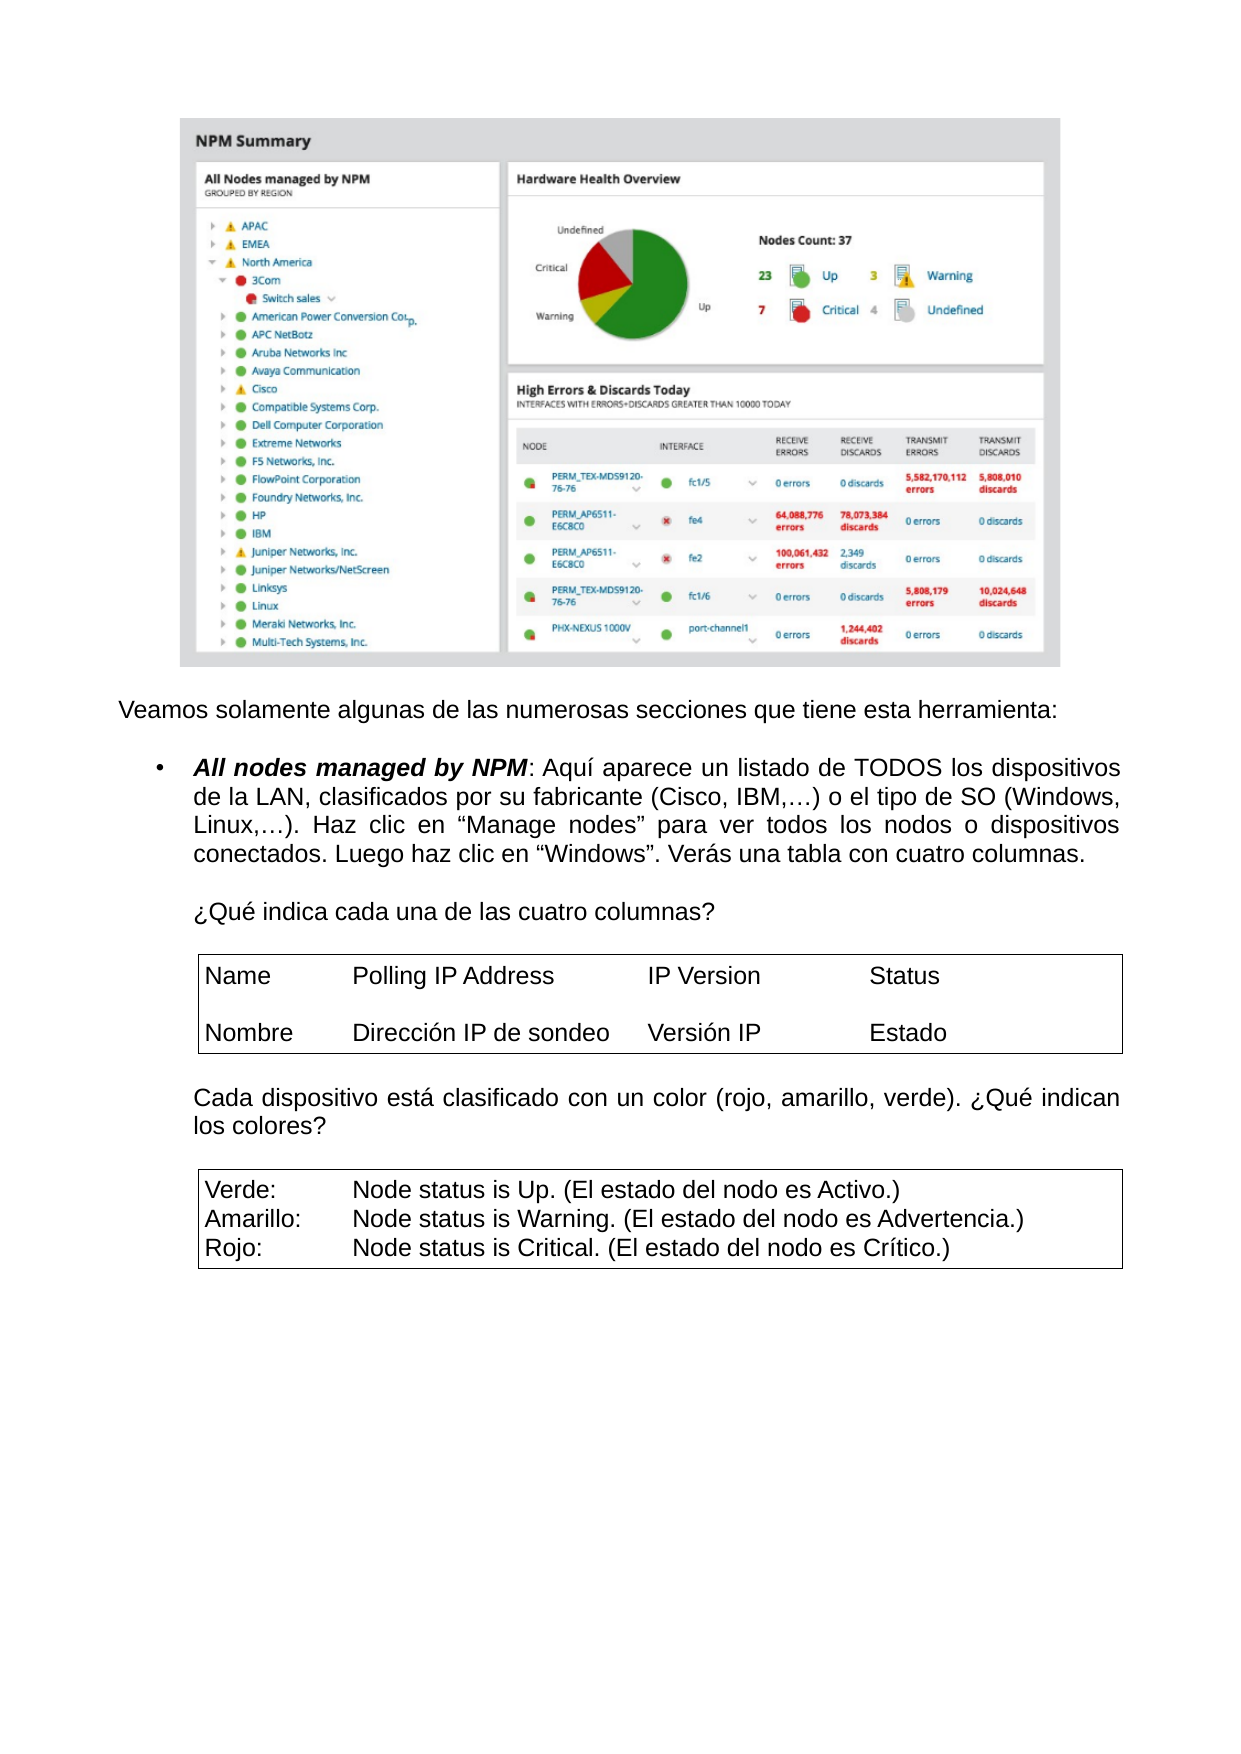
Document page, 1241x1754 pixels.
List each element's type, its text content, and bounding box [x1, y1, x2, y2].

table_header Verde: Node status is Up. (El estado del nodo es Activo.) Amarillo: Node status is Warning. (El estado del nodo es Advertencia.) Rojo: Node status is Critical. (El estado del nodo es Crítico.) [199, 1170, 1122, 1267]
list All nodes managed by NPM: Aquí aparece un listado de TODOS los dispositivos de la LAN, clasificados por su fabricante (Cisco, IBM,…) o el tipo de SO (Windows, Linux,…). Haz clic en “Manage nodes” para ver todos los nodos o dispositivos conectados. Luego haz clic en “Windows”. Verás una tabla con cuatro columnas. [156, 753, 1122, 868]
table_header Name Polling IP Address IP Version Status Nombre Dirección IP de sondeo Versión IP Estado [199, 955, 1122, 1053]
text Veamos solamente algunas de las numerosas secciones que tiene esta herramienta: [118, 695, 1122, 724]
list Cada dispositivo está clasificado con un color (rojo, amarillo, verde). ¿Qué indican los colores? [156, 1082, 1122, 1140]
picture [179, 118, 1061, 667]
list ¿Qué indica cada una de las cuatro columnas? [156, 896, 1122, 925]
